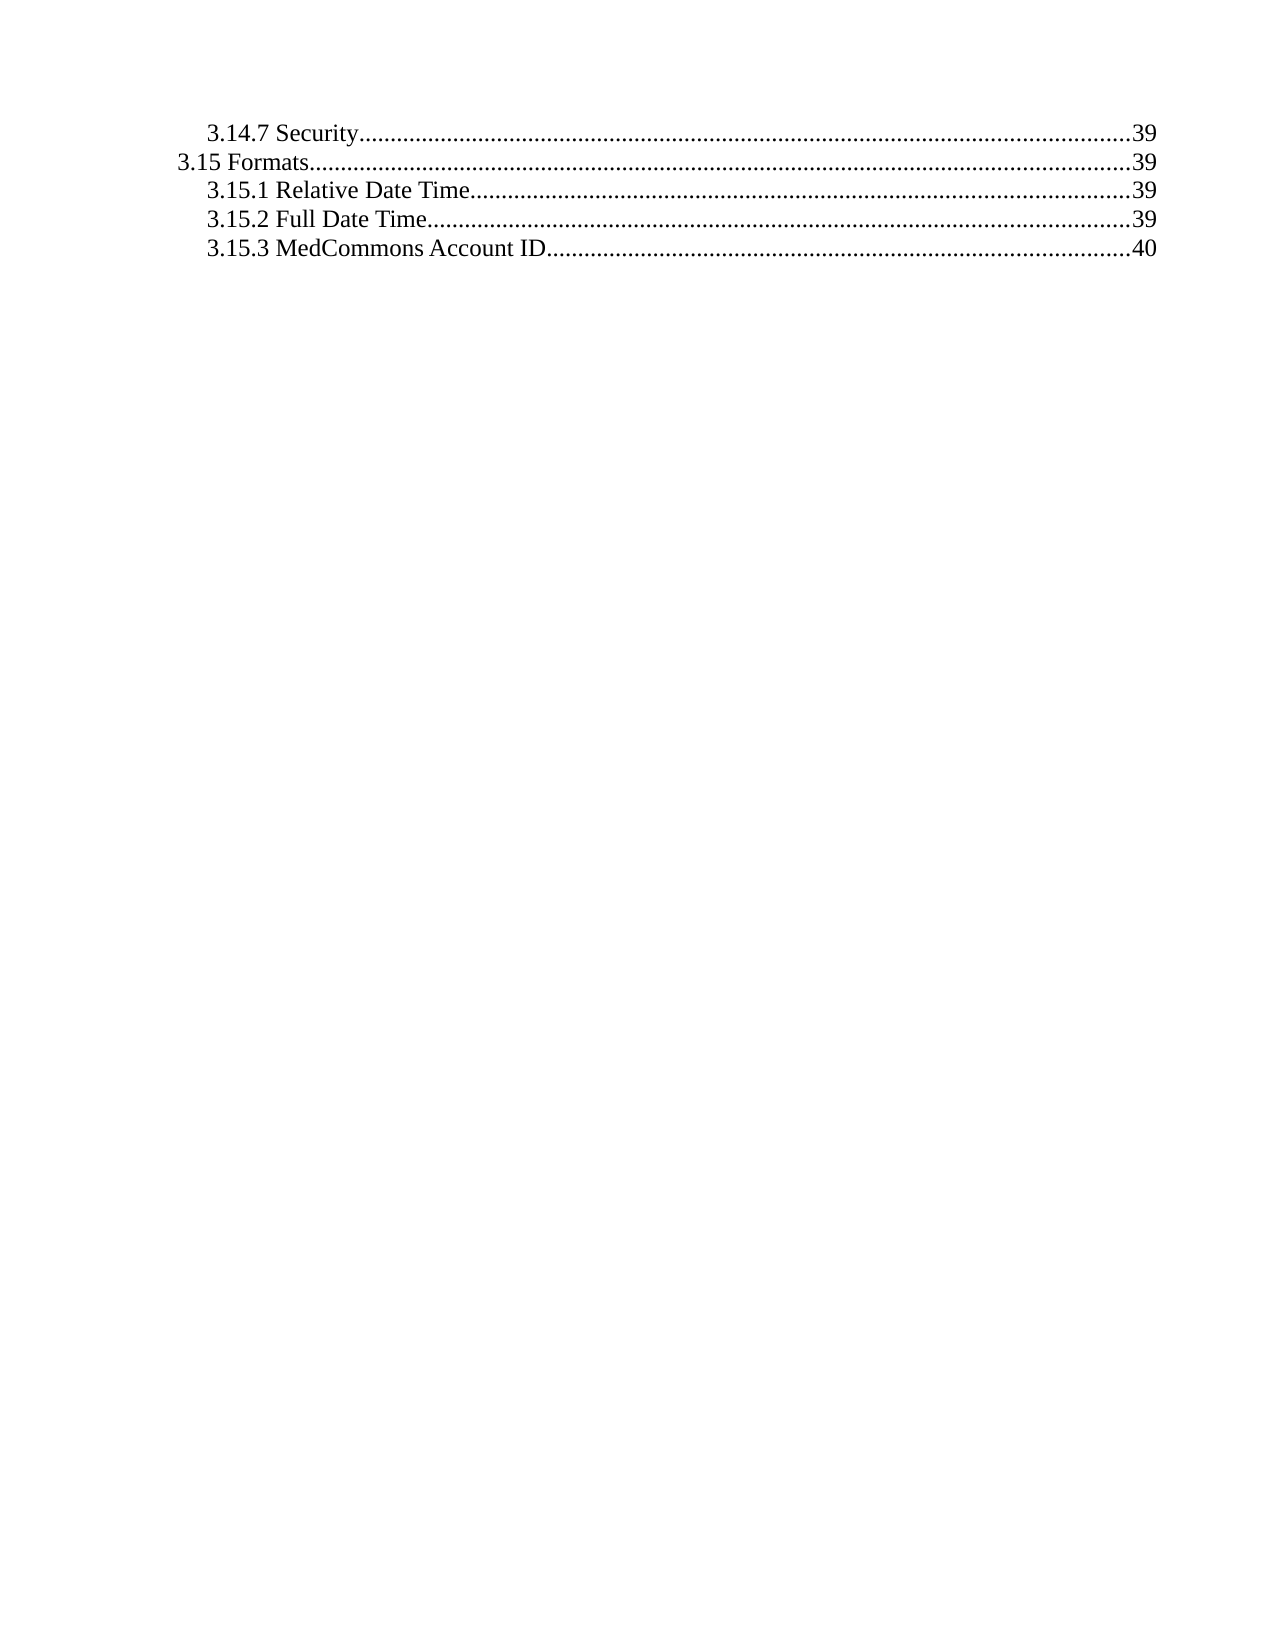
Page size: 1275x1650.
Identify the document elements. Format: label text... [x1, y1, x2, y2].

text 3.15.3 MedCommons Account ID 40 [207, 233, 1157, 262]
text 3.15.1 Relative Date Time 39 [207, 176, 1157, 204]
text 3.15.2 Full Date Time 39 [207, 204, 1157, 233]
text 3.15 Formats 39 [177, 147, 1157, 176]
text 3.14.7 Security 39 [207, 118, 1157, 147]
